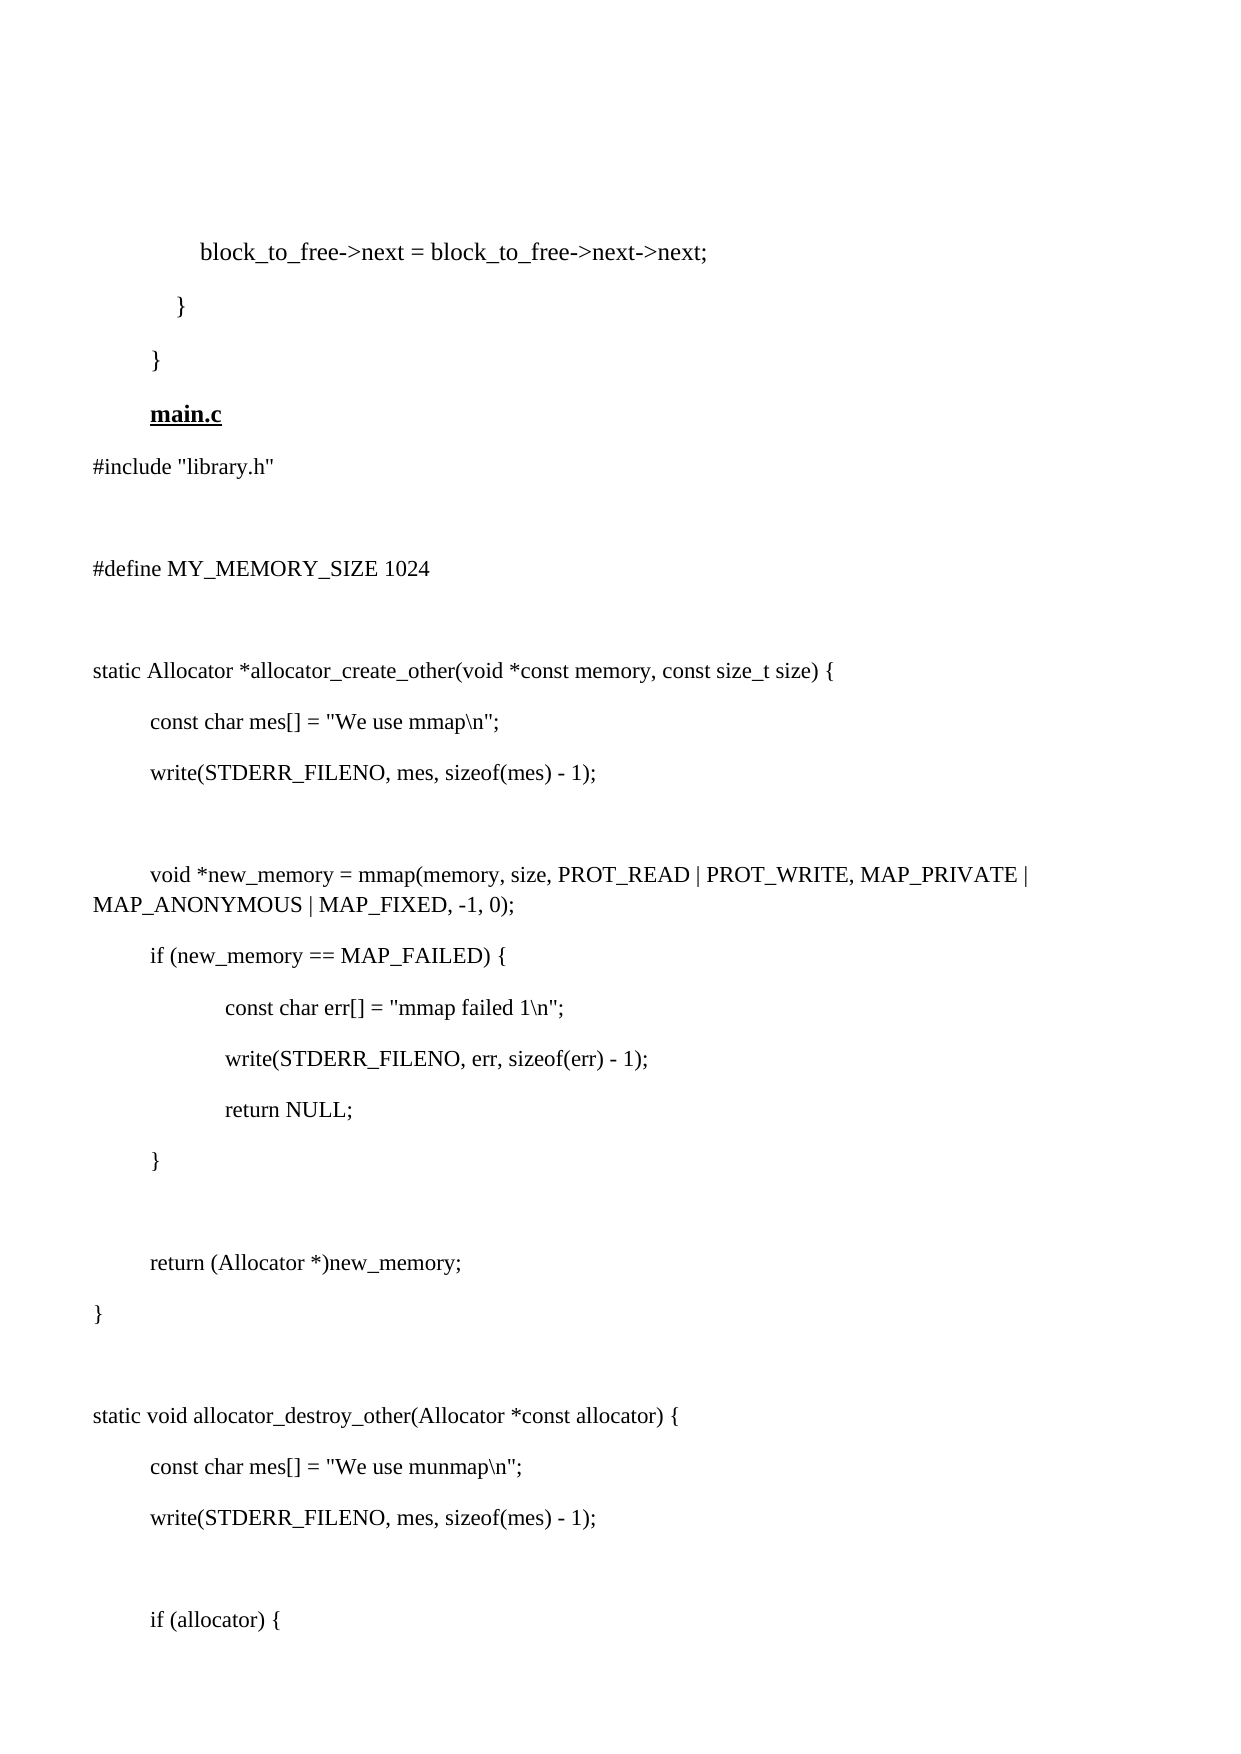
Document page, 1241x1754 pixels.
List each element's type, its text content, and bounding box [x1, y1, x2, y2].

text write(STDERR_FILENO, err, sizeof(err) - 1); [93, 1044, 1147, 1071]
text } [150, 345, 1147, 374]
text void *new_memory = mmap(memory, size, PROT_READ | PROT_WRITE, MAP_PRIVATE | MAP_ANONYMOUS | MAP_FIXED, -1, 0); [93, 861, 1147, 918]
text if (new_memory == MAP_FAILED) { [93, 942, 1147, 969]
text } [150, 291, 1147, 320]
text } [93, 1300, 1147, 1326]
text } [93, 1147, 1147, 1173]
text return (Allocator *)new_memory; [93, 1249, 1147, 1275]
text write(STDERR_FILENO, mes, sizeof(mes) - 1); [93, 759, 1147, 786]
text #define MY_MEMORY_SIZE 1024 [93, 555, 1147, 581]
text return NULL; [93, 1096, 1147, 1122]
text static Allocator *allocator_create_other(void *const memory, const size_t size) { [93, 657, 1147, 683]
text const char mes[] = "We use munmap\n"; [93, 1453, 1147, 1479]
text block_to_free->next = block_to_free->next->next; [150, 237, 1147, 266]
text #include "library.h" [93, 453, 1147, 479]
text const char mes[] = "We use mmap\n"; [93, 708, 1147, 734]
text const char err[] = "mmap failed 1\n"; [93, 993, 1147, 1020]
text if (allocator) { [93, 1606, 1147, 1632]
text write(STDERR_FILENO, mes, sizeof(mes) - 1); [93, 1504, 1147, 1530]
text main.c [150, 399, 1147, 428]
text static void allocator_destroy_other(Allocator *const allocator) { [93, 1402, 1147, 1428]
